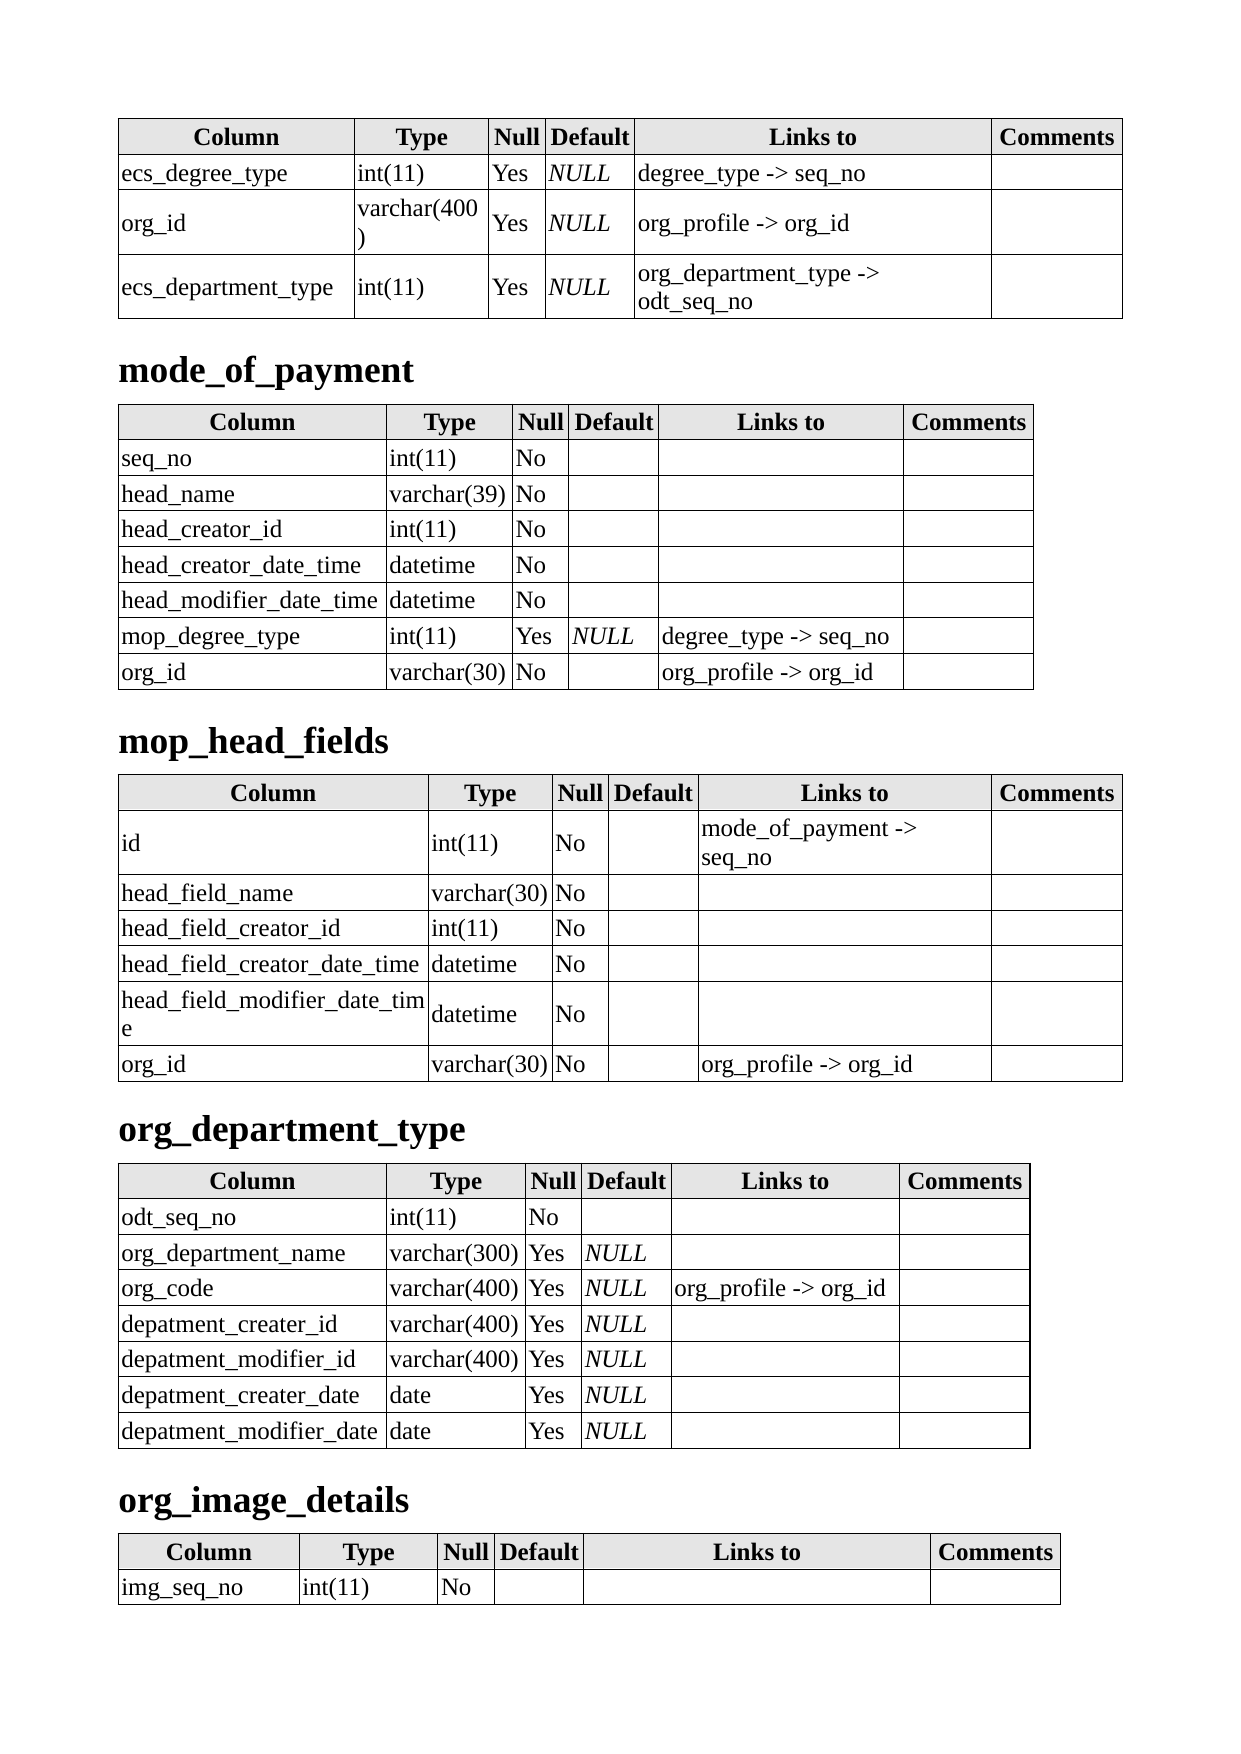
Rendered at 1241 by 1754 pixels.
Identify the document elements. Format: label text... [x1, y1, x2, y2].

table_header Type [387, 1164, 525, 1198]
table_cell No [526, 1199, 581, 1234]
table_cell [609, 982, 698, 1045]
table_cell No [553, 811, 608, 874]
table_cell org_code [119, 1270, 386, 1305]
table_cell [672, 1413, 899, 1447]
table_cell [699, 875, 991, 909]
table_cell Yes [526, 1342, 581, 1376]
table_cell NULL [582, 1413, 671, 1447]
table_cell [904, 618, 1033, 653]
table_cell [609, 911, 698, 945]
table_header Null [513, 405, 568, 439]
table_cell [992, 982, 1122, 1045]
table_cell NULL [546, 155, 634, 189]
table_header Links to [584, 1534, 930, 1568]
table_cell [900, 1199, 1029, 1234]
table_cell org_id [119, 654, 386, 688]
table_header Type [387, 405, 512, 439]
table_cell Yes [526, 1413, 581, 1447]
table_cell No [553, 946, 608, 981]
table_cell varchar(400) [387, 1306, 525, 1341]
table_header Default [582, 1164, 671, 1198]
table_cell head_name [119, 476, 386, 510]
table_cell Yes [489, 155, 545, 189]
table_header Column [119, 1164, 386, 1198]
table_cell odt_seq_no [119, 1199, 386, 1234]
table_header Column [119, 1534, 299, 1568]
table_cell [569, 476, 658, 510]
table_cell head_field_creator_date_time [119, 946, 428, 981]
table_cell [900, 1235, 1029, 1269]
table_cell Yes [526, 1377, 581, 1412]
table_cell No [553, 911, 608, 945]
table_cell [992, 811, 1122, 874]
table_cell Yes [526, 1235, 581, 1269]
table_cell No [513, 476, 568, 510]
table_cell [992, 190, 1122, 254]
table_cell img_seq_no [119, 1570, 299, 1604]
table_cell [992, 255, 1122, 318]
table_header Comments [900, 1164, 1029, 1198]
table_header Links to [699, 775, 991, 809]
table_cell int(11) [387, 1199, 525, 1234]
table_cell [904, 440, 1033, 475]
table_cell NULL [582, 1377, 671, 1412]
table_cell date [387, 1413, 525, 1447]
table_cell [672, 1199, 899, 1234]
table_header Type [300, 1534, 437, 1568]
table_cell NULL [582, 1235, 671, 1269]
table_cell Yes [513, 618, 568, 653]
table_header Default [609, 775, 698, 809]
table_cell int(11) [387, 440, 512, 475]
table_header Links to [659, 405, 903, 439]
table_header Column [119, 119, 354, 154]
table_cell [569, 654, 658, 688]
table_cell varchar(30) [429, 1046, 552, 1081]
table_cell [992, 1046, 1122, 1081]
table_cell [569, 583, 658, 617]
table_header Null [489, 119, 545, 154]
table_cell ecs_degree_type [119, 155, 354, 189]
table_cell [992, 911, 1122, 945]
table_cell Yes [526, 1306, 581, 1341]
table_cell [582, 1199, 671, 1234]
table_header Type [355, 119, 488, 154]
table_cell datetime [429, 982, 552, 1045]
table_header Column [119, 775, 428, 809]
table_cell [659, 547, 903, 582]
table_cell No [553, 982, 608, 1045]
table_cell NULL [582, 1342, 671, 1376]
table_cell head_field_name [119, 875, 428, 909]
table_cell mop_degree_type [119, 618, 386, 653]
table_cell Yes [526, 1270, 581, 1305]
text mop_head_fields [118, 689, 1122, 761]
table_cell head_field_modifier_date_time [119, 982, 428, 1045]
table_cell No [513, 547, 568, 582]
table_cell org_profile -> org_id [635, 190, 991, 254]
table_cell NULL [582, 1270, 671, 1305]
table_header Default [569, 405, 658, 439]
table_cell org_profile -> org_id [699, 1046, 991, 1081]
table_cell seq_no [119, 440, 386, 475]
table_cell [904, 511, 1033, 546]
table_cell [609, 1046, 698, 1081]
table_cell No [553, 1046, 608, 1081]
table_cell [904, 547, 1033, 582]
table_cell varchar(400) [355, 190, 488, 254]
table_cell NULL [582, 1306, 671, 1341]
table_cell varchar(400) [387, 1270, 525, 1305]
subtitle org_department_type [118, 1107, 1122, 1150]
table_cell head_field_creator_id [119, 911, 428, 945]
table_cell org_id [119, 190, 354, 254]
table_cell No [438, 1570, 494, 1604]
table_cell varchar(39) [387, 476, 512, 510]
table_cell NULL [546, 190, 634, 254]
table_cell [569, 440, 658, 475]
table_cell org_department_type -> odt_seq_no [635, 255, 991, 318]
table_cell [659, 583, 903, 617]
table_cell degree_type -> seq_no [659, 618, 903, 653]
table_cell int(11) [429, 811, 552, 874]
table_cell mode_of_payment -> seq_no [699, 811, 991, 874]
table_cell [569, 547, 658, 582]
table_cell [609, 875, 698, 909]
table_header Comments [931, 1534, 1060, 1568]
table_cell [992, 946, 1122, 981]
table_header Null [526, 1164, 581, 1198]
table_cell [904, 583, 1033, 617]
table_cell org_profile -> org_id [659, 654, 903, 688]
table_header Links to [635, 119, 991, 154]
table_cell [584, 1570, 930, 1604]
table_cell [992, 155, 1122, 189]
table_cell [672, 1342, 899, 1376]
table_cell [900, 1306, 1029, 1341]
table_cell [659, 511, 903, 546]
table_cell depatment_modifier_date [119, 1413, 386, 1447]
table_header Default [495, 1534, 583, 1568]
table_cell int(11) [355, 155, 488, 189]
table_cell [699, 911, 991, 945]
table_cell No [513, 654, 568, 688]
table_cell datetime [387, 547, 512, 582]
table_cell No [513, 440, 568, 475]
table_cell [900, 1377, 1029, 1412]
table_header Links to [672, 1164, 899, 1198]
table_header Null [438, 1534, 494, 1568]
table_cell org_id [119, 1046, 428, 1081]
table_header Default [546, 119, 634, 154]
table_cell [495, 1570, 583, 1604]
table_cell [609, 946, 698, 981]
table_cell [659, 440, 903, 475]
table_cell depatment_creater_date [119, 1377, 386, 1412]
table_cell [699, 982, 991, 1045]
table_cell head_creator_id [119, 511, 386, 546]
table_cell int(11) [387, 618, 512, 653]
table_cell No [513, 511, 568, 546]
table_cell [659, 476, 903, 510]
table_cell id [119, 811, 428, 874]
table_cell head_creator_date_time [119, 547, 386, 582]
table_cell [609, 811, 698, 874]
table_cell varchar(300) [387, 1235, 525, 1269]
table_cell ecs_department_type [119, 255, 354, 318]
table_cell datetime [429, 946, 552, 981]
table_cell [904, 654, 1033, 688]
table_cell [672, 1235, 899, 1269]
table_cell int(11) [300, 1570, 437, 1604]
table_cell Yes [489, 255, 545, 318]
table_cell datetime [387, 583, 512, 617]
table_cell No [513, 583, 568, 617]
table_cell int(11) [355, 255, 488, 318]
table_cell [992, 875, 1122, 909]
table_cell org_profile -> org_id [672, 1270, 899, 1305]
table_cell No [553, 875, 608, 909]
table_cell varchar(400) [387, 1342, 525, 1376]
text mode_of_payment [118, 319, 1122, 391]
table_cell [900, 1270, 1029, 1305]
table_cell depatment_creater_id [119, 1306, 386, 1341]
table_cell [672, 1306, 899, 1341]
table_cell degree_type -> seq_no [635, 155, 991, 189]
table_cell [904, 476, 1033, 510]
table_header Comments [992, 119, 1122, 154]
table_header Column [119, 405, 386, 439]
table_cell NULL [546, 255, 634, 318]
table_cell org_department_name [119, 1235, 386, 1269]
text org_image_details [118, 1448, 1122, 1520]
table_cell int(11) [429, 911, 552, 945]
table_header Null [553, 775, 608, 809]
table_cell [900, 1342, 1029, 1376]
table_cell date [387, 1377, 525, 1412]
table_cell NULL [569, 618, 658, 653]
table_cell [699, 946, 991, 981]
table_cell [672, 1377, 899, 1412]
table_cell [900, 1413, 1029, 1447]
table_cell depatment_modifier_id [119, 1342, 386, 1376]
table_cell [931, 1570, 1060, 1604]
table_header Comments [992, 775, 1122, 809]
table_cell Yes [489, 190, 545, 254]
table_cell varchar(30) [429, 875, 552, 909]
table_cell varchar(30) [387, 654, 512, 688]
table_cell head_modifier_date_time [119, 583, 386, 617]
table_header Comments [904, 405, 1033, 439]
table_header Type [429, 775, 552, 809]
table_cell [569, 511, 658, 546]
table_cell int(11) [387, 511, 512, 546]
